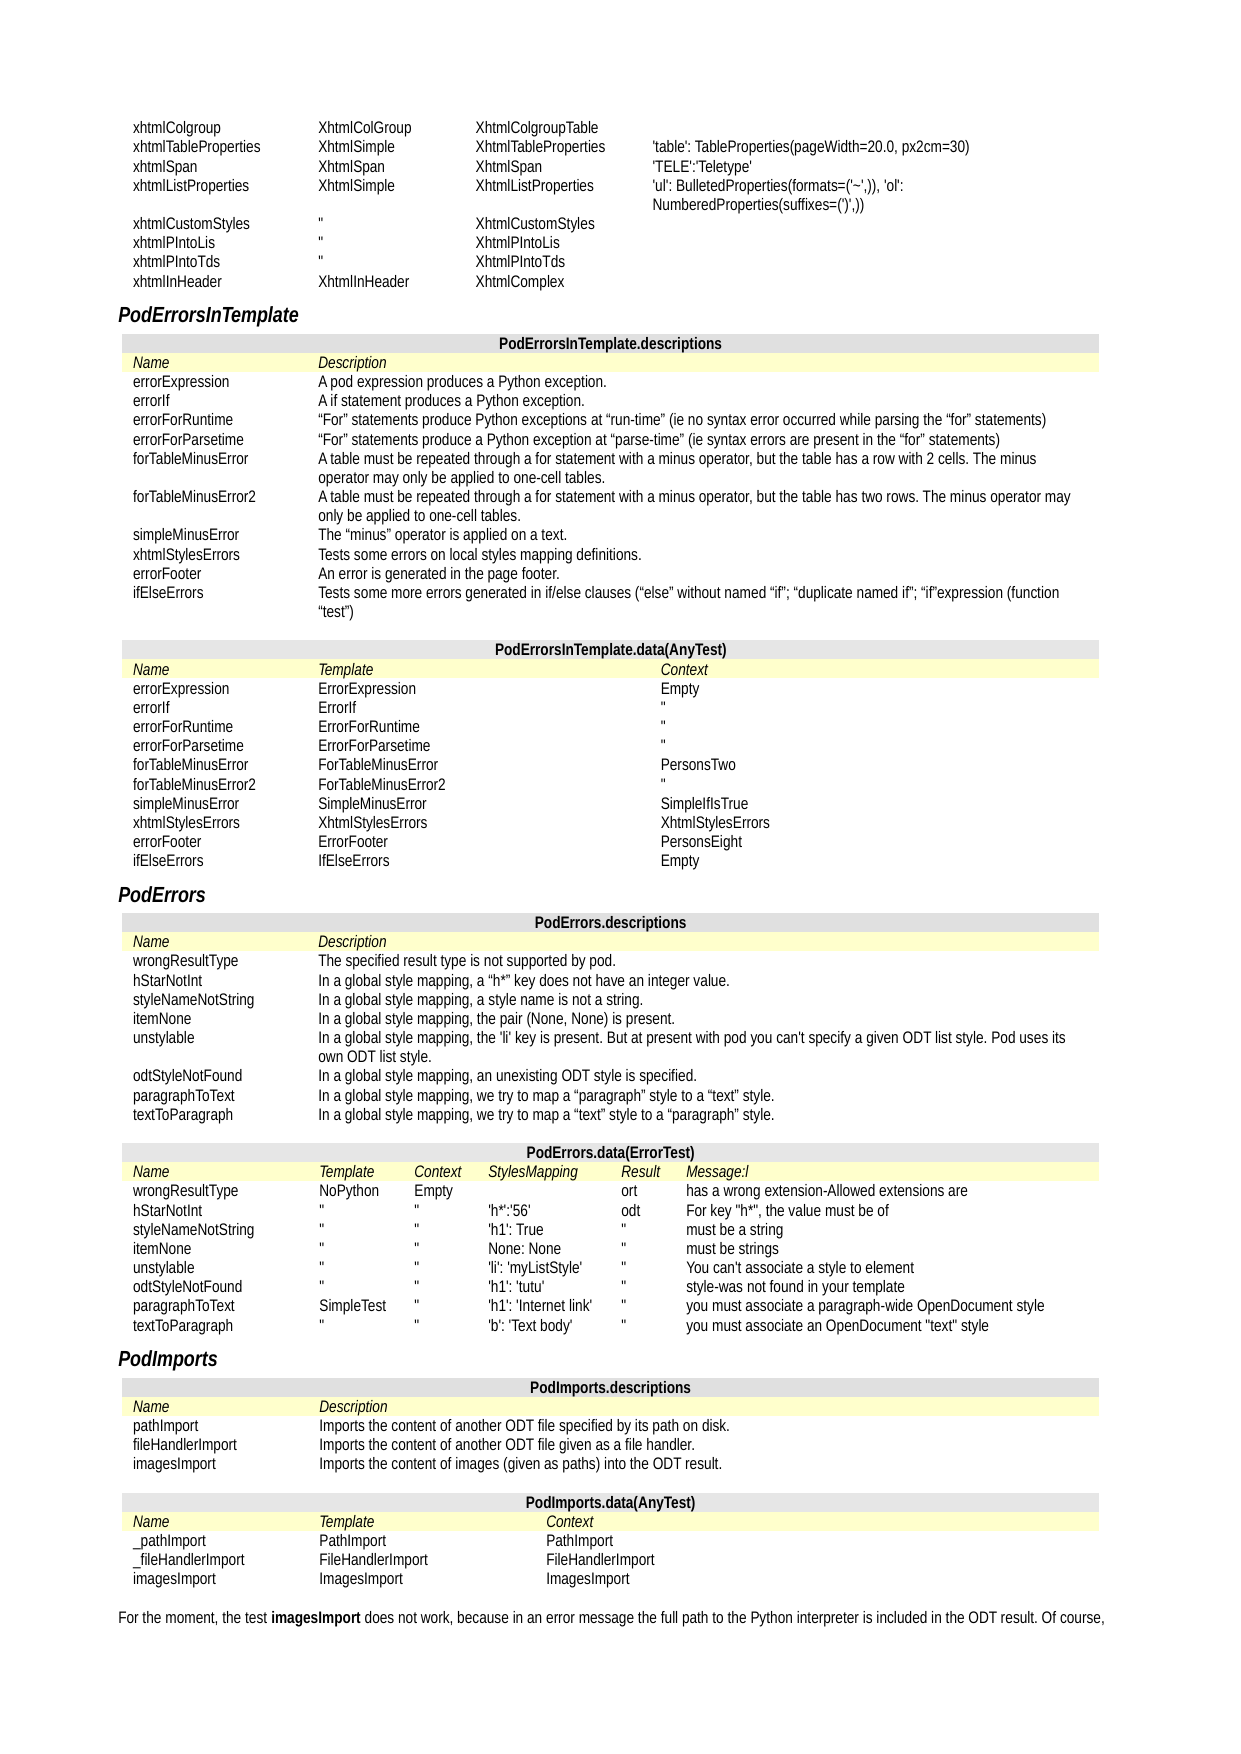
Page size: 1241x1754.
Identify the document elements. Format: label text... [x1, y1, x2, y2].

table_cell Result [610, 1162, 675, 1181]
table_cell ForTableMinusError [307, 755, 649, 774]
table_cell forTableMinusError [122, 449, 307, 487]
table_cell IfElseErrors [307, 851, 649, 870]
table_cell Name [122, 1162, 308, 1181]
table_cell XhtmlTableProperties [464, 137, 641, 156]
table_cell _pathImport [122, 1531, 308, 1550]
table_cell A table must be repeated through a for statement with a minus operator, but the table has a row with 2 cells. The minus operator may only be applied to one-cell tables. [307, 449, 1099, 487]
table_cell SimpleIfIsTrue [649, 794, 1099, 813]
table_cell XhtmlStylesErrors [649, 813, 1099, 832]
table_cell Template [308, 1162, 403, 1181]
table_cell paragraphToText [122, 1296, 308, 1315]
table_cell ErrorForRuntime [307, 717, 649, 736]
table_cell 'h1': 'Internet link' [477, 1296, 610, 1315]
table_cell errorIf [122, 698, 307, 717]
table_cell XhtmlStylesErrors [307, 813, 649, 832]
table_cell XhtmlSpan [307, 156, 464, 176]
table_cell Description [307, 932, 1099, 951]
table_cell XhtmlComplex [464, 271, 641, 291]
table_cell " [649, 736, 1099, 755]
table_cell errorExpression [122, 372, 307, 391]
table_cell " [649, 774, 1099, 793]
table_cell paragraphToText [122, 1085, 307, 1104]
table_cell errorExpression [122, 679, 307, 698]
table_cell In a global style mapping, we try to map a “text” style to a “paragraph” style. [307, 1105, 1099, 1124]
table_cell forTableMinusError2 [122, 774, 307, 793]
table_cell " [610, 1315, 675, 1334]
table_cell wrongResultType [122, 1181, 308, 1200]
table_cell odtStyleNotFound [122, 1066, 307, 1085]
table_cell Tests some errors on local styles mapping definitions. [307, 544, 1099, 563]
subtitle PodImports [118, 1346, 1122, 1371]
table_cell hStarNotInt [122, 1200, 308, 1219]
table_cell SimpleTest [308, 1296, 403, 1315]
table_cell " [307, 252, 464, 271]
table_cell An error is generated in the page footer. [307, 564, 1099, 583]
table_cell " [610, 1258, 675, 1277]
table_cell [641, 214, 1099, 233]
table_cell Name [122, 1512, 308, 1531]
table_cell you must associate an OpenDocument "text" style [675, 1315, 1099, 1334]
table_cell 'li': 'myListStyle' [477, 1258, 610, 1277]
table_cell imagesImport [122, 1454, 308, 1473]
table_cell xhtmlInHeader [122, 271, 307, 291]
table_cell forTableMinusError2 [122, 487, 307, 525]
table_cell " [403, 1296, 477, 1315]
table_cell " [403, 1277, 477, 1296]
table_cell XhtmlInHeader [307, 271, 464, 291]
table_cell 'TELE':'Teletype' [641, 156, 1099, 176]
table_cell PathImport [308, 1531, 535, 1550]
table_cell Empty [403, 1181, 477, 1200]
table_cell textToParagraph [122, 1315, 308, 1334]
table_cell 'h*':'56' [477, 1200, 610, 1219]
table_cell ifElseErrors [122, 851, 307, 870]
table_cell " [308, 1200, 403, 1219]
table_cell Context [535, 1512, 1099, 1531]
table_cell Name [122, 659, 307, 678]
table_cell ort [610, 1181, 675, 1200]
text For the moment, the test imagesImport does not work, because in an error message the full path to the Python interpreter is included in the ODT result. Of course, [118, 1607, 1122, 1627]
table_cell xhtmlPIntoLis [122, 233, 307, 252]
table_cell pathImport [122, 1416, 308, 1435]
table_cell xhtmlColgroup [122, 118, 307, 137]
table_cell " [308, 1258, 403, 1277]
table_cell " [308, 1277, 403, 1296]
table_cell NoPython [308, 1181, 403, 1200]
table_cell 'b': 'Text body' [477, 1315, 610, 1334]
table_header PodErrorsInTemplate.data(AnyTest) [122, 640, 1099, 659]
table_cell xhtmlStylesErrors [122, 544, 307, 563]
table_cell [641, 252, 1099, 271]
table_cell ifElseErrors [122, 583, 307, 621]
table_cell You can't associate a style to element [675, 1258, 1099, 1277]
table_cell PathImport [535, 1531, 1099, 1550]
subtitle PodErrorsInTemplate [118, 302, 1122, 327]
table_cell xhtmlSpan [122, 156, 307, 176]
table_cell xhtmlListProperties [122, 176, 307, 214]
table_cell ErrorFooter [307, 832, 649, 851]
table_cell unstylable [122, 1258, 308, 1277]
table_cell PersonsEight [649, 832, 1099, 851]
table_cell XhtmlPIntoTds [464, 252, 641, 271]
table_cell [641, 118, 1099, 137]
table_cell ImagesImport [535, 1569, 1099, 1588]
table_cell errorFooter [122, 564, 307, 583]
table_cell " [403, 1200, 477, 1219]
table_cell " [307, 214, 464, 233]
table_cell forTableMinusError [122, 755, 307, 774]
table_cell " [307, 233, 464, 252]
table_header PodImports.data(AnyTest) [122, 1493, 1099, 1512]
table_cell unstylable [122, 1028, 307, 1066]
table_cell For key "h*", the value must be of [675, 1200, 1099, 1219]
table_cell xhtmlStylesErrors [122, 813, 307, 832]
table_cell SimpleMinusError [307, 794, 649, 813]
table_cell Imports the content of another ODT file given as a file handler. [308, 1435, 1099, 1454]
table_cell XhtmlSimple [307, 176, 464, 214]
table_cell Context [649, 659, 1099, 678]
table_cell In a global style mapping, an unexisting ODT style is specified. [307, 1066, 1099, 1085]
table_cell XhtmlListProperties [464, 176, 641, 214]
table_cell must be strings [675, 1239, 1099, 1258]
table_cell ForTableMinusError2 [307, 774, 649, 793]
table_cell " [308, 1239, 403, 1258]
table_cell [641, 233, 1099, 252]
table_cell XhtmlCustomStyles [464, 214, 641, 233]
table_cell StylesMapping [477, 1162, 610, 1181]
table_cell " [308, 1220, 403, 1239]
table_cell errorForParsetime [122, 429, 307, 448]
table_cell A table must be repeated through a for statement with a minus operator, but the table has two rows. The minus operator may only be applied to one-cell tables. [307, 487, 1099, 525]
table_cell In a global style mapping, we try to map a “paragraph” style to a “text” style. [307, 1085, 1099, 1104]
table_cell FileHandlerImport [535, 1550, 1099, 1569]
table_cell 'table': TableProperties(pageWidth=20.0, px2cm=30) [641, 137, 1099, 156]
table_cell " [610, 1220, 675, 1239]
table_cell “For” statements produce a Python exception at “parse-time” (ie syntax errors are present in the “for” statements) [307, 429, 1099, 448]
table_cell Imports the content of images (given as paths) into the ODT result. [308, 1454, 1099, 1473]
table_cell In a global style mapping, a “h*” key does not have an integer value. [307, 970, 1099, 989]
table_cell styleNameNotString [122, 990, 307, 1009]
table_cell Template [307, 659, 649, 678]
table_cell Message:l [675, 1162, 1099, 1181]
table_cell ImagesImport [308, 1569, 535, 1588]
table_header PodErrors.data(ErrorTest) [122, 1143, 1099, 1162]
table_cell odt [610, 1200, 675, 1219]
table_cell XhtmlSimple [307, 137, 464, 156]
table_cell ErrorForParsetime [307, 736, 649, 755]
table_cell 'h1': 'tutu' [477, 1277, 610, 1296]
table_cell A pod expression produces a Python exception. [307, 372, 1099, 391]
table_cell " [610, 1277, 675, 1296]
table_cell Name [122, 932, 307, 951]
table_cell " [610, 1239, 675, 1258]
table_cell ErrorExpression [307, 679, 649, 698]
subtitle PodErrors [118, 882, 1122, 907]
table_cell " [649, 717, 1099, 736]
table_cell [641, 271, 1099, 291]
table_cell itemNone [122, 1009, 307, 1028]
table_cell “For” statements produce Python exceptions at “run-time” (ie no syntax error occurred while parsing the “for” statements) [307, 410, 1099, 429]
table_cell Name [122, 1397, 308, 1416]
table_cell Description [307, 353, 1099, 372]
table_cell 'h1': True [477, 1220, 610, 1239]
table_cell odtStyleNotFound [122, 1277, 308, 1296]
table_cell errorIf [122, 391, 307, 410]
table_cell simpleMinusError [122, 794, 307, 813]
table_cell " [610, 1296, 675, 1315]
table_cell errorForRuntime [122, 410, 307, 429]
table_cell errorForParsetime [122, 736, 307, 755]
table_cell xhtmlCustomStyles [122, 214, 307, 233]
table_cell " [649, 698, 1099, 717]
table_cell has a wrong extension-Allowed extensions are [675, 1181, 1099, 1200]
table_cell XhtmlColgroupTable [464, 118, 641, 137]
table_cell itemNone [122, 1239, 308, 1258]
table_cell " [403, 1258, 477, 1277]
table_cell wrongResultType [122, 951, 307, 970]
table_cell XhtmlPIntoLis [464, 233, 641, 252]
table_cell you must associate a paragraph-wide OpenDocument style [675, 1296, 1099, 1315]
table_header PodImports.descriptions [122, 1378, 1099, 1397]
table_cell simpleMinusError [122, 525, 307, 544]
table_cell None: None [477, 1239, 610, 1258]
table_cell " [403, 1315, 477, 1334]
table_cell Template [308, 1512, 535, 1531]
table_header PodErrorsInTemplate.descriptions [122, 334, 1099, 353]
table_cell imagesImport [122, 1569, 308, 1588]
table_cell Imports the content of another ODT file specified by its path on disk. [308, 1416, 1099, 1435]
table_cell xhtmlTableProperties [122, 137, 307, 156]
table_cell _fileHandlerImport [122, 1550, 308, 1569]
table_cell " [403, 1239, 477, 1258]
table_cell In a global style mapping, the 'li' key is present. But at present with pod you can't specify a given ODT list style. Pod uses its own ODT list style. [307, 1028, 1099, 1066]
table_cell ErrorIf [307, 698, 649, 717]
table_cell hStarNotInt [122, 970, 307, 989]
table_cell The “minus” operator is applied on a text. [307, 525, 1099, 544]
table_cell XhtmlColGroup [307, 118, 464, 137]
table_cell fileHandlerImport [122, 1435, 308, 1454]
table_cell XhtmlSpan [464, 156, 641, 176]
table_cell The specified result type is not supported by pod. [307, 951, 1099, 970]
table_cell A if statement produces a Python exception. [307, 391, 1099, 410]
table_cell styleNameNotString [122, 1220, 308, 1239]
table_cell Context [403, 1162, 477, 1181]
table_cell PersonsTwo [649, 755, 1099, 774]
table_cell [477, 1181, 610, 1200]
table_header PodErrors.descriptions [122, 913, 1099, 932]
table_cell FileHandlerImport [308, 1550, 535, 1569]
table_cell " [308, 1315, 403, 1334]
table_cell must be a string [675, 1220, 1099, 1239]
table_cell errorFooter [122, 832, 307, 851]
table_cell Tests some more errors generated in if/else clauses (“else” without named “if”; “duplicate named if”; “if”expression (function “test”) [307, 583, 1099, 621]
table_cell Name [122, 353, 307, 372]
table_cell 'ul': BulletedProperties(formats=('~',)), 'ol': NumberedProperties(suffixes=(')',)) [641, 176, 1099, 214]
table_cell style-was not found in your template [675, 1277, 1099, 1296]
table_cell errorForRuntime [122, 717, 307, 736]
table_cell " [403, 1220, 477, 1239]
table_cell Empty [649, 851, 1099, 870]
table_cell textToParagraph [122, 1105, 307, 1124]
table_cell xhtmlPIntoTds [122, 252, 307, 271]
table_cell Empty [649, 679, 1099, 698]
table_cell Description [308, 1397, 1099, 1416]
table_cell In a global style mapping, the pair (None, None) is present. [307, 1009, 1099, 1028]
table_cell In a global style mapping, a style name is not a string. [307, 990, 1099, 1009]
